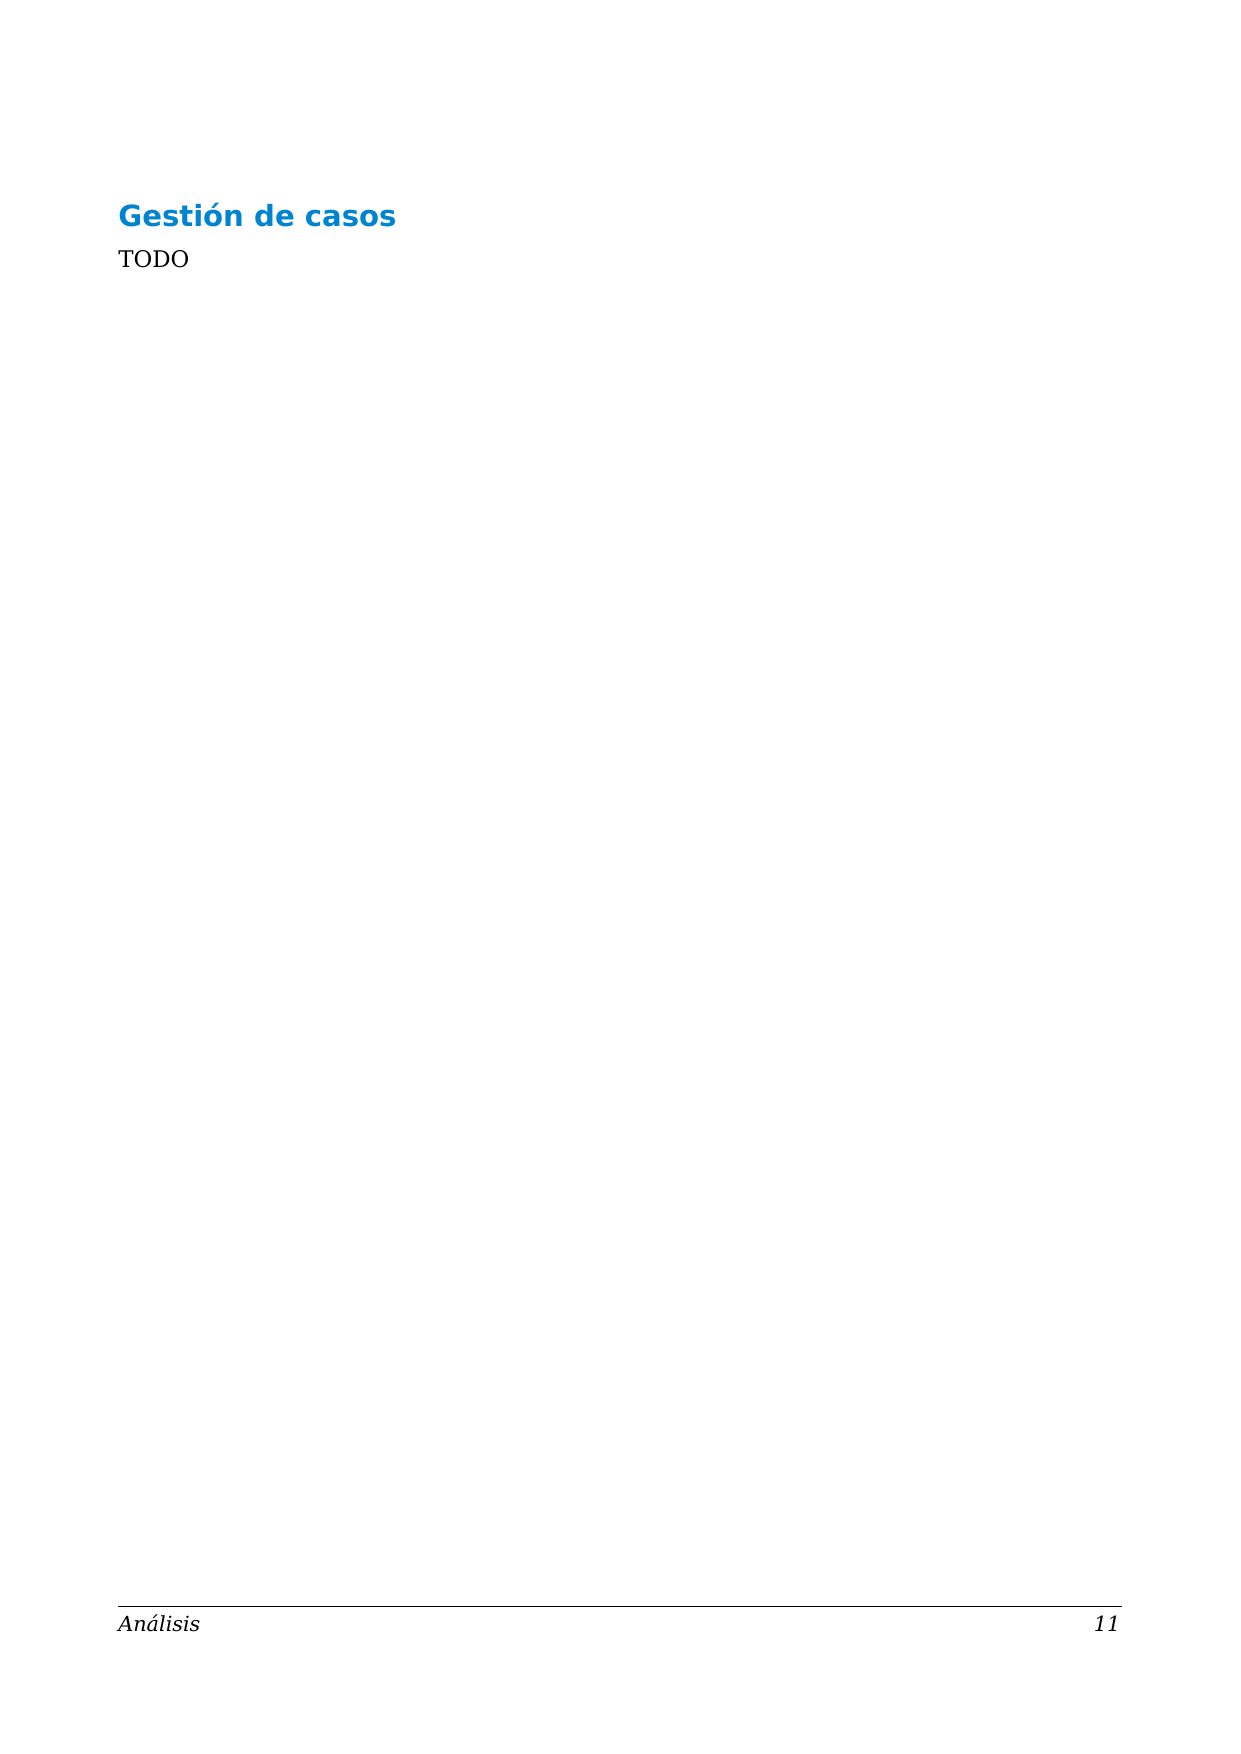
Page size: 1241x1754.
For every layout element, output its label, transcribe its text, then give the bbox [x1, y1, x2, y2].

subtitle Gestión de casos [118, 200, 1122, 234]
text TODO [118, 246, 1122, 273]
